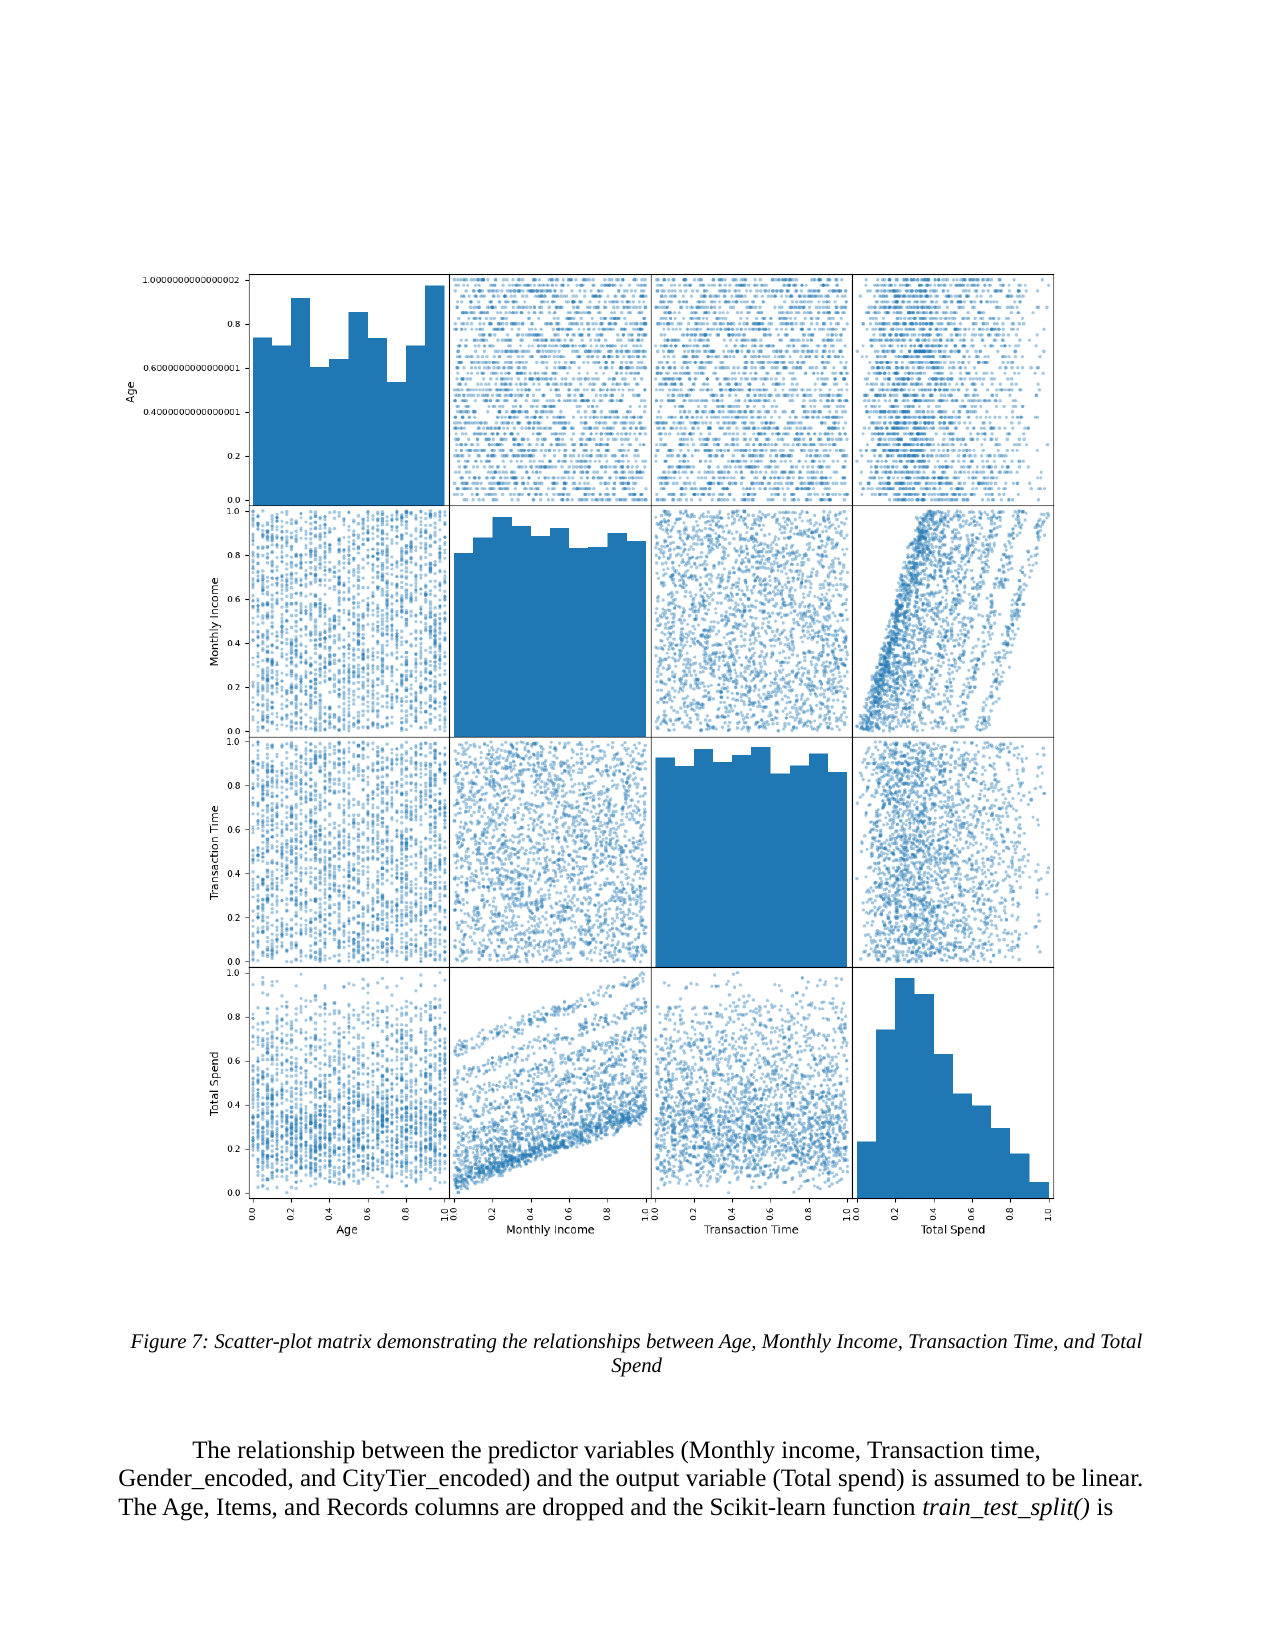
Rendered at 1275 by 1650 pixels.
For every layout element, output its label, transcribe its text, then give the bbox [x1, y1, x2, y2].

text The relationship between the predictor variables (Monthly income, Transaction time, Gender_encoded, and CityTier_encoded) and the output variable (Total spend) is assumed to be linear. The Age, Items, and Records columns are dropped and the Scikit-learn function train_test_split() is [118, 1435, 1157, 1521]
text Figure 7: Scatter-plot matrix demonstrating the relationships between Age, Monthly Income, Transaction Time, and Total Spend [118, 1330, 1157, 1377]
picture [118, 130, 1157, 1330]
